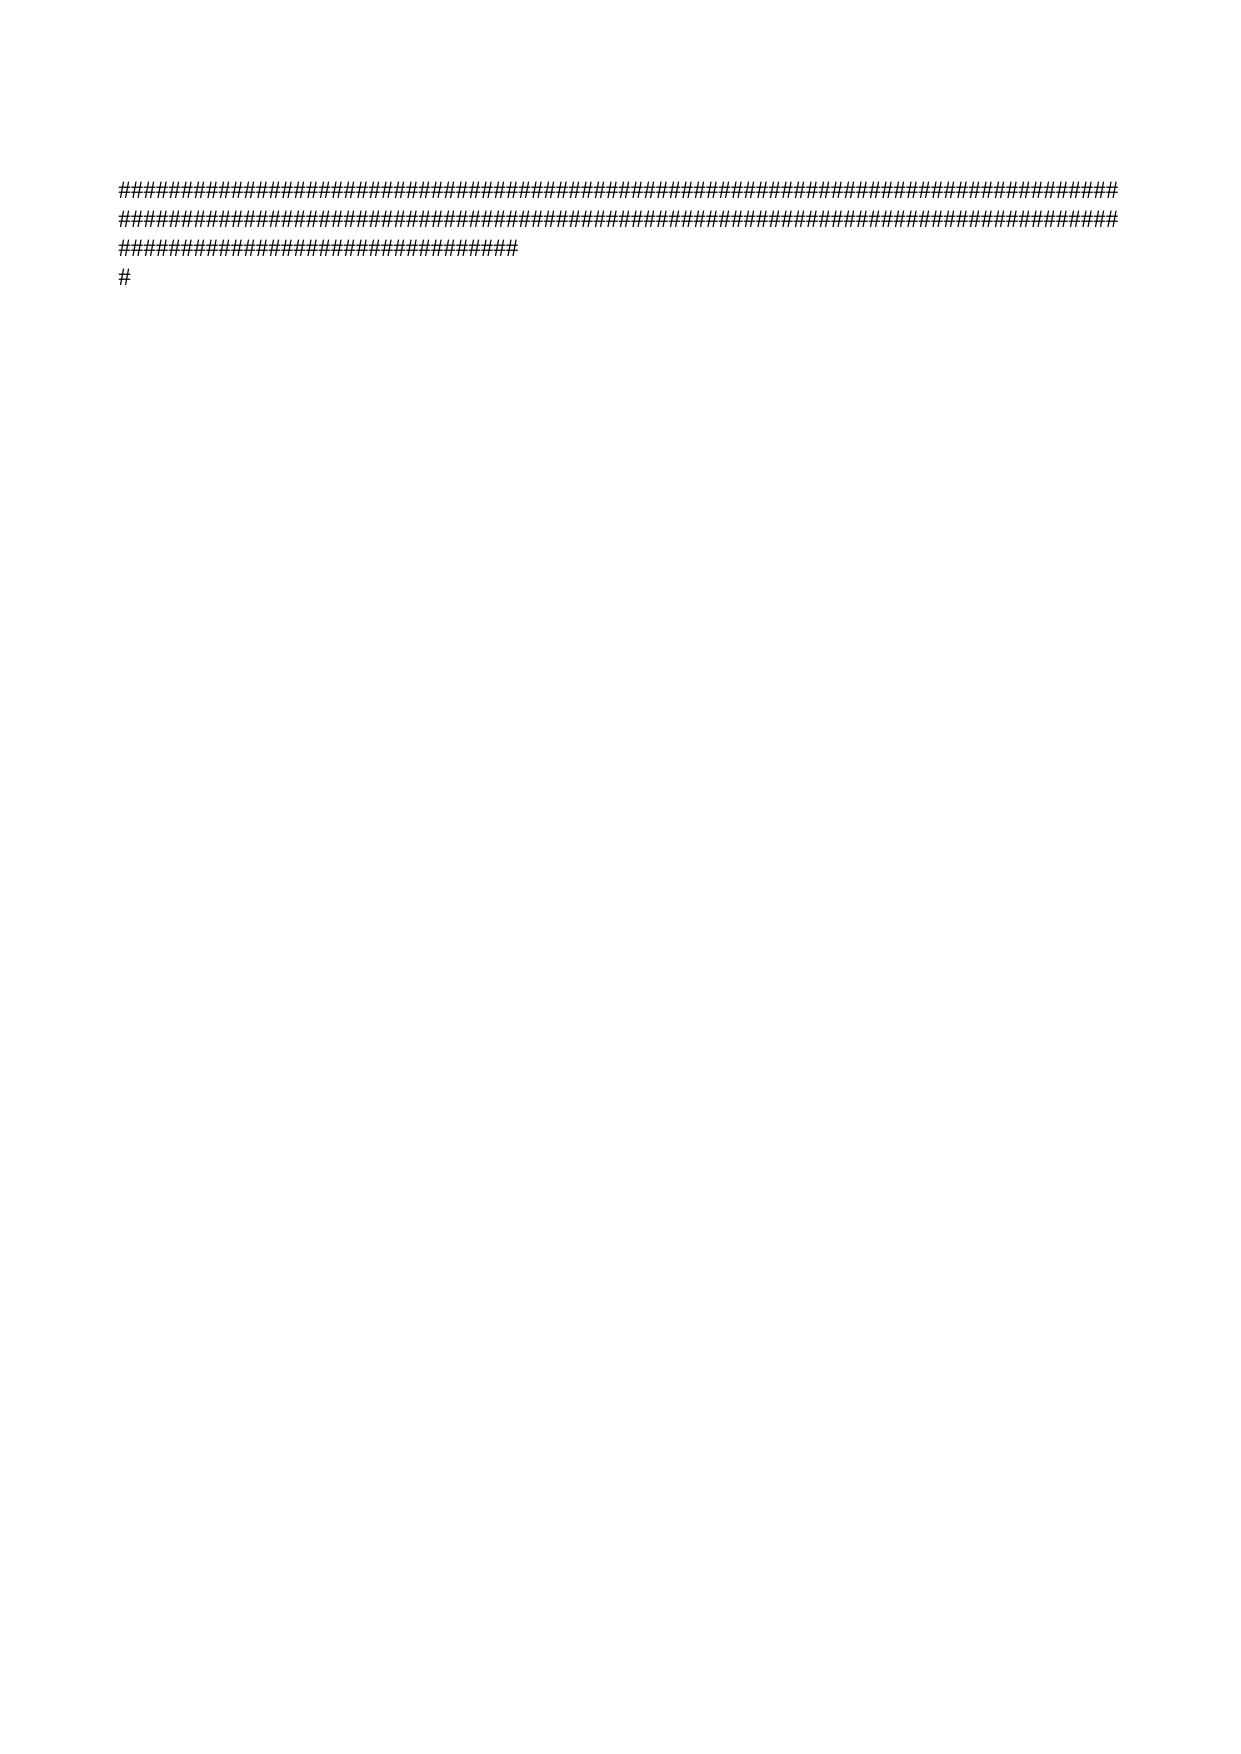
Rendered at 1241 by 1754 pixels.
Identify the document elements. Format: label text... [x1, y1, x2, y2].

text ################################################################################################################################################################################################ [118, 176, 1122, 262]
text # [118, 262, 1122, 291]
